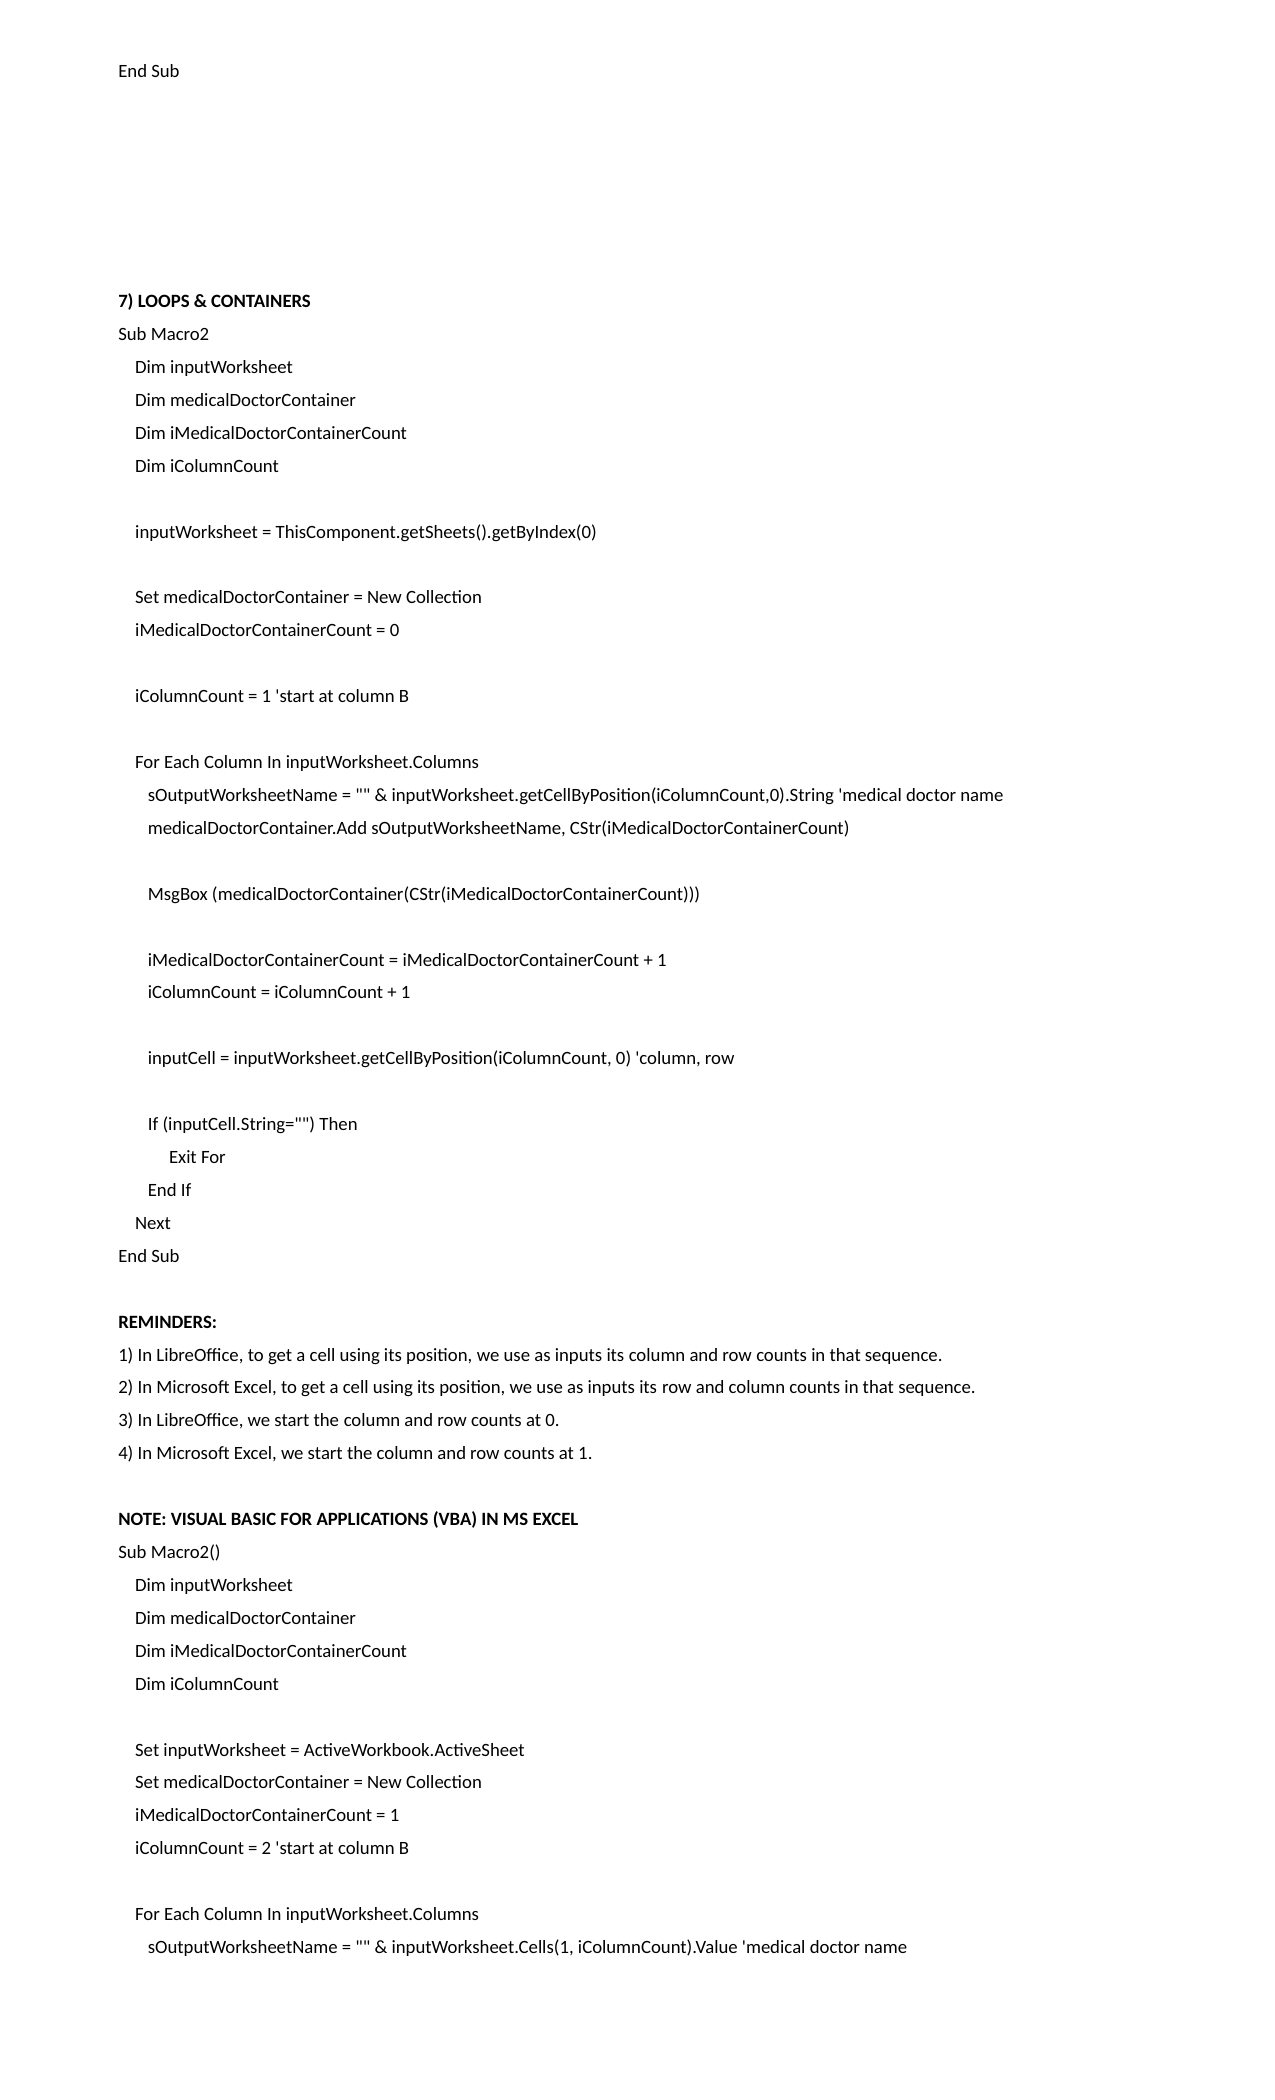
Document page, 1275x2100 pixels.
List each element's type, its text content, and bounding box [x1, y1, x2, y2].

text 7) LOOPS & CONTAINERS [118, 289, 1216, 312]
text Exit For [118, 1145, 1216, 1168]
text iMedicalDoctorContainerCount = 0 [118, 619, 1216, 642]
text End Sub [118, 59, 1216, 82]
text Next [118, 1211, 1216, 1234]
text 2) In Microsoft Excel, to get a cell using its position, we use as inputs its row and column counts in that sequence. [118, 1376, 1216, 1399]
text NOTE: VISUAL BASIC FOR APPLICATIONS (VBA) IN MS EXCEL [118, 1507, 1216, 1530]
text End Sub [118, 1244, 1216, 1267]
text For Each Column In inputWorksheet.Columns [118, 750, 1216, 773]
text Sub Macro2() [118, 1540, 1216, 1563]
text 1) In LibreOffice, to get a cell using its position, we use as inputs its column and row counts in that sequence. [118, 1343, 1216, 1366]
text If (inputCell.String="") Then [118, 1112, 1216, 1135]
text inputWorksheet = ThisComponent.getSheets().getByIndex(0) [118, 520, 1216, 543]
text Dim medicalDoctorContainer [118, 1606, 1216, 1629]
text Set medicalDoctorContainer = New Collection [118, 1771, 1216, 1794]
text Dim medicalDoctorContainer [118, 388, 1216, 411]
text sOutputWorksheetName = "" & inputWorksheet.getCellByPosition(iColumnCount,0).String 'medical doctor name [118, 783, 1216, 806]
text inputCell = inputWorksheet.getCellByPosition(iColumnCount, 0) 'column, row [118, 1047, 1216, 1069]
text Dim inputWorksheet [118, 355, 1216, 378]
text iColumnCount = iColumnCount + 1 [118, 981, 1216, 1004]
text 4) In Microsoft Excel, we start the column and row counts at 1. [118, 1442, 1216, 1464]
text iColumnCount = 2 'start at column B [118, 1837, 1216, 1859]
text Dim iColumnCount [118, 454, 1216, 477]
text Dim iMedicalDoctorContainerCount [118, 421, 1216, 444]
text Dim iMedicalDoctorContainerCount [118, 1639, 1216, 1662]
text For Each Column In inputWorksheet.Columns [118, 1902, 1216, 1925]
text medicalDoctorContainer.Add sOutputWorksheetName, CStr(iMedicalDoctorContainerCount) [118, 816, 1216, 839]
text sOutputWorksheetName = "" & inputWorksheet.Cells(1, iColumnCount).Value 'medical doctor name [118, 1935, 1216, 1958]
text REMINDERS: [118, 1310, 1216, 1333]
text MsgBox (medicalDoctorContainer(CStr(iMedicalDoctorContainerCount))) [118, 882, 1216, 905]
text Set medicalDoctorContainer = New Collection [118, 586, 1216, 609]
text Set inputWorksheet = ActiveWorkbook.ActiveSheet [118, 1738, 1216, 1761]
text iColumnCount = 1 'start at column B [118, 684, 1216, 707]
text iMedicalDoctorContainerCount = iMedicalDoctorContainerCount + 1 [118, 948, 1216, 971]
text End If [118, 1178, 1216, 1201]
text 3) In LibreOffice, we start the column and row counts at 0. [118, 1409, 1216, 1432]
text iMedicalDoctorContainerCount = 1 [118, 1804, 1216, 1827]
text Sub Macro2 [118, 322, 1216, 345]
text Dim inputWorksheet [118, 1573, 1216, 1596]
text Dim iColumnCount [118, 1672, 1216, 1695]
